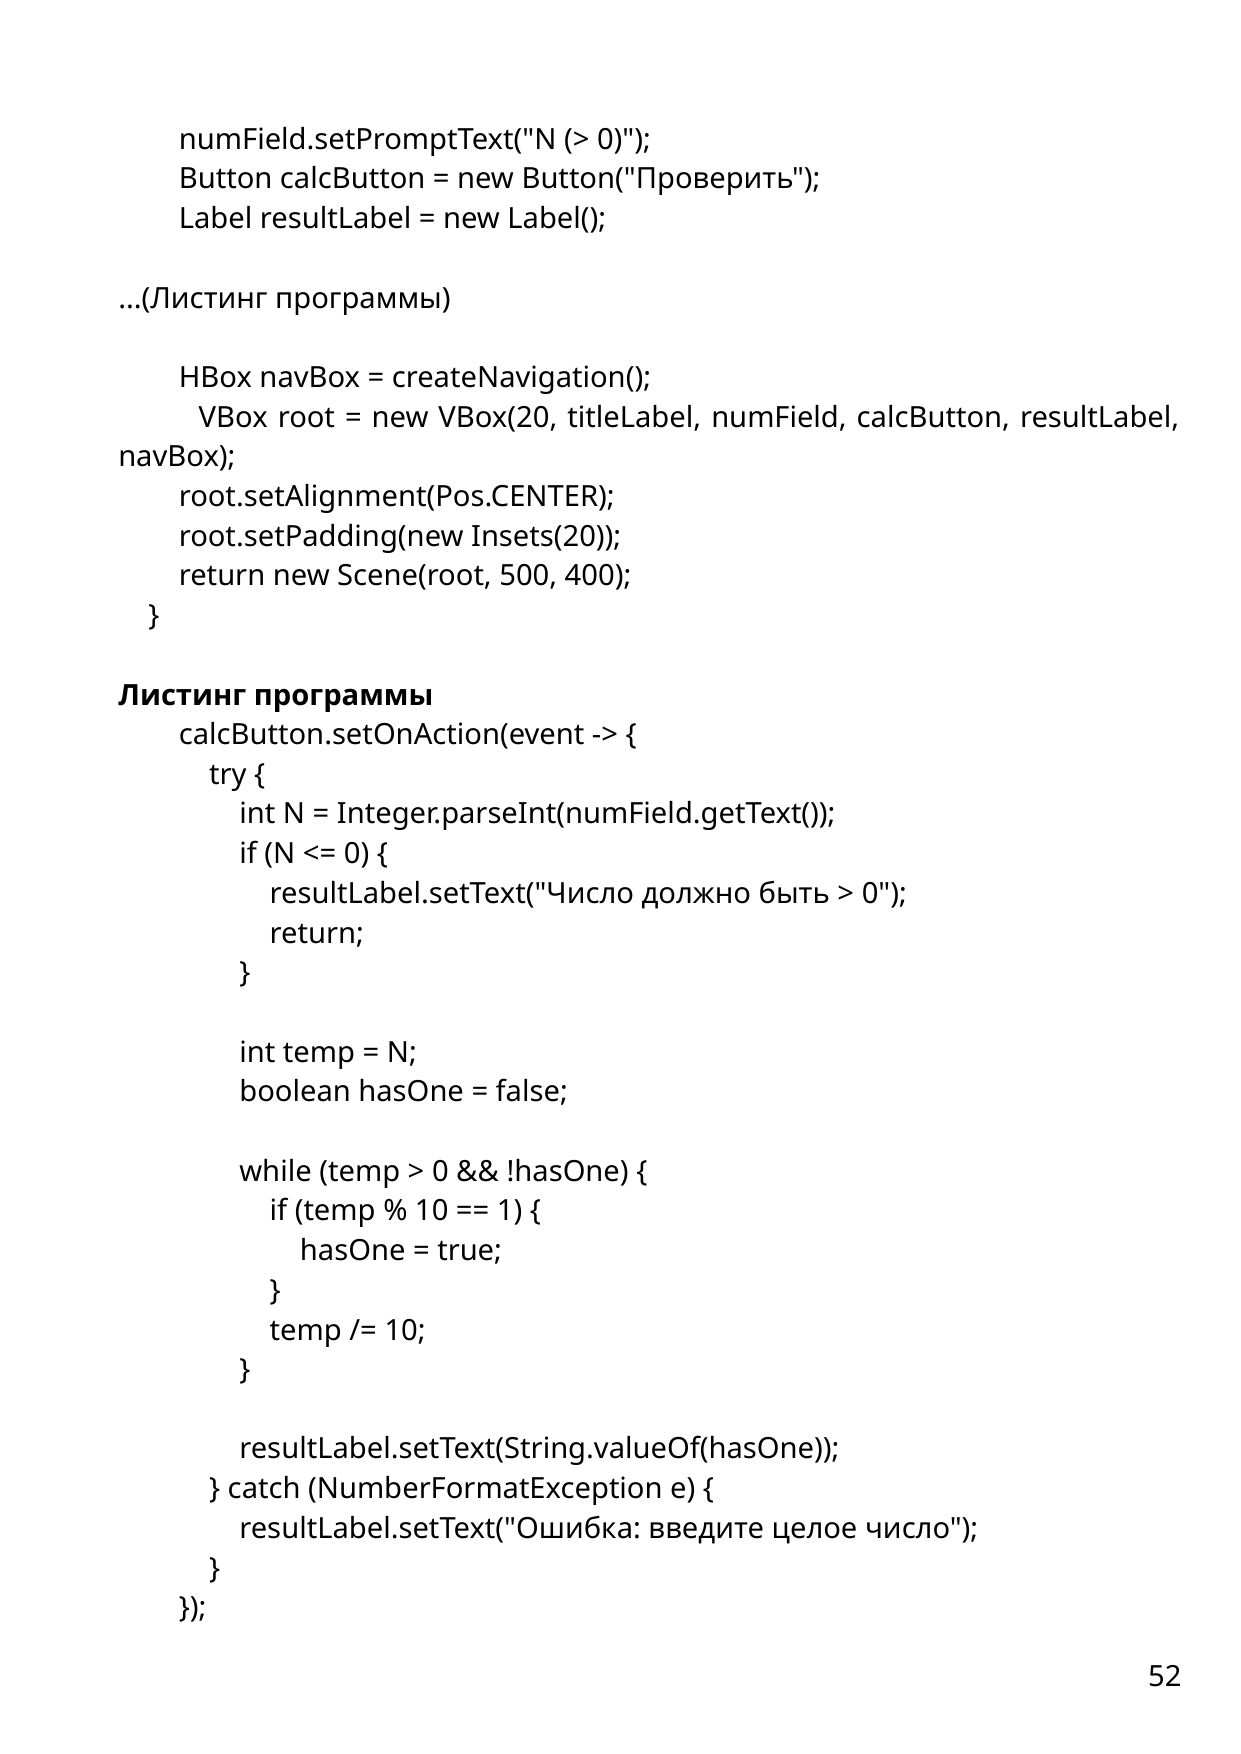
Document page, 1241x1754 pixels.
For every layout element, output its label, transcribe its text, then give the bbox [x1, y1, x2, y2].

text resultLabel.setText("Ошибка: введите целое число"); [118, 1507, 1181, 1547]
text Button calcButton = new Button("Проверить"); [118, 158, 1181, 197]
text Label resultLabel = new Label(); [118, 197, 1181, 237]
text if (temp % 10 == 1) { [118, 1190, 1181, 1229]
text VBox root = new VBox(20, titleLabel, numField, calcButton, resultLabel, navBox); [118, 396, 1181, 475]
text temp /= 10; [118, 1309, 1181, 1348]
text }); [118, 1587, 1181, 1626]
text Листинг программы [118, 674, 1181, 713]
text try { [118, 753, 1181, 793]
text } [118, 952, 1181, 991]
text numField.setPromptText("N (> 0)"); [118, 118, 1181, 158]
text root.setAlignment(Pos.CENTER); [118, 475, 1181, 515]
text int temp = N; [118, 1031, 1181, 1071]
text } [118, 594, 1181, 634]
text resultLabel.setText(String.valueOf(hasOne)); [118, 1428, 1181, 1467]
text } catch (NumberFormatException e) { [118, 1467, 1181, 1507]
text } [118, 1547, 1181, 1587]
text root.setPadding(new Insets(20)); [118, 515, 1181, 555]
text resultLabel.setText("Число должно быть > 0"); [118, 872, 1181, 912]
text boolean hasOne = false; [118, 1071, 1181, 1110]
text if (N <= 0) { [118, 832, 1181, 872]
text hasOne = true; [118, 1229, 1181, 1269]
text } [118, 1348, 1181, 1388]
text return new Scene(root, 500, 400); [118, 555, 1181, 594]
text while (temp > 0 && !hasOne) { [118, 1150, 1181, 1190]
text } [118, 1269, 1181, 1309]
text HBox navBox = createNavigation(); [118, 356, 1181, 396]
text calcButton.setOnAction(event -> { [118, 713, 1181, 753]
text return; [118, 912, 1181, 952]
text int N = Integer.parseInt(numField.getText()); [118, 793, 1181, 832]
text ...(Листинг программы) [118, 277, 1181, 317]
